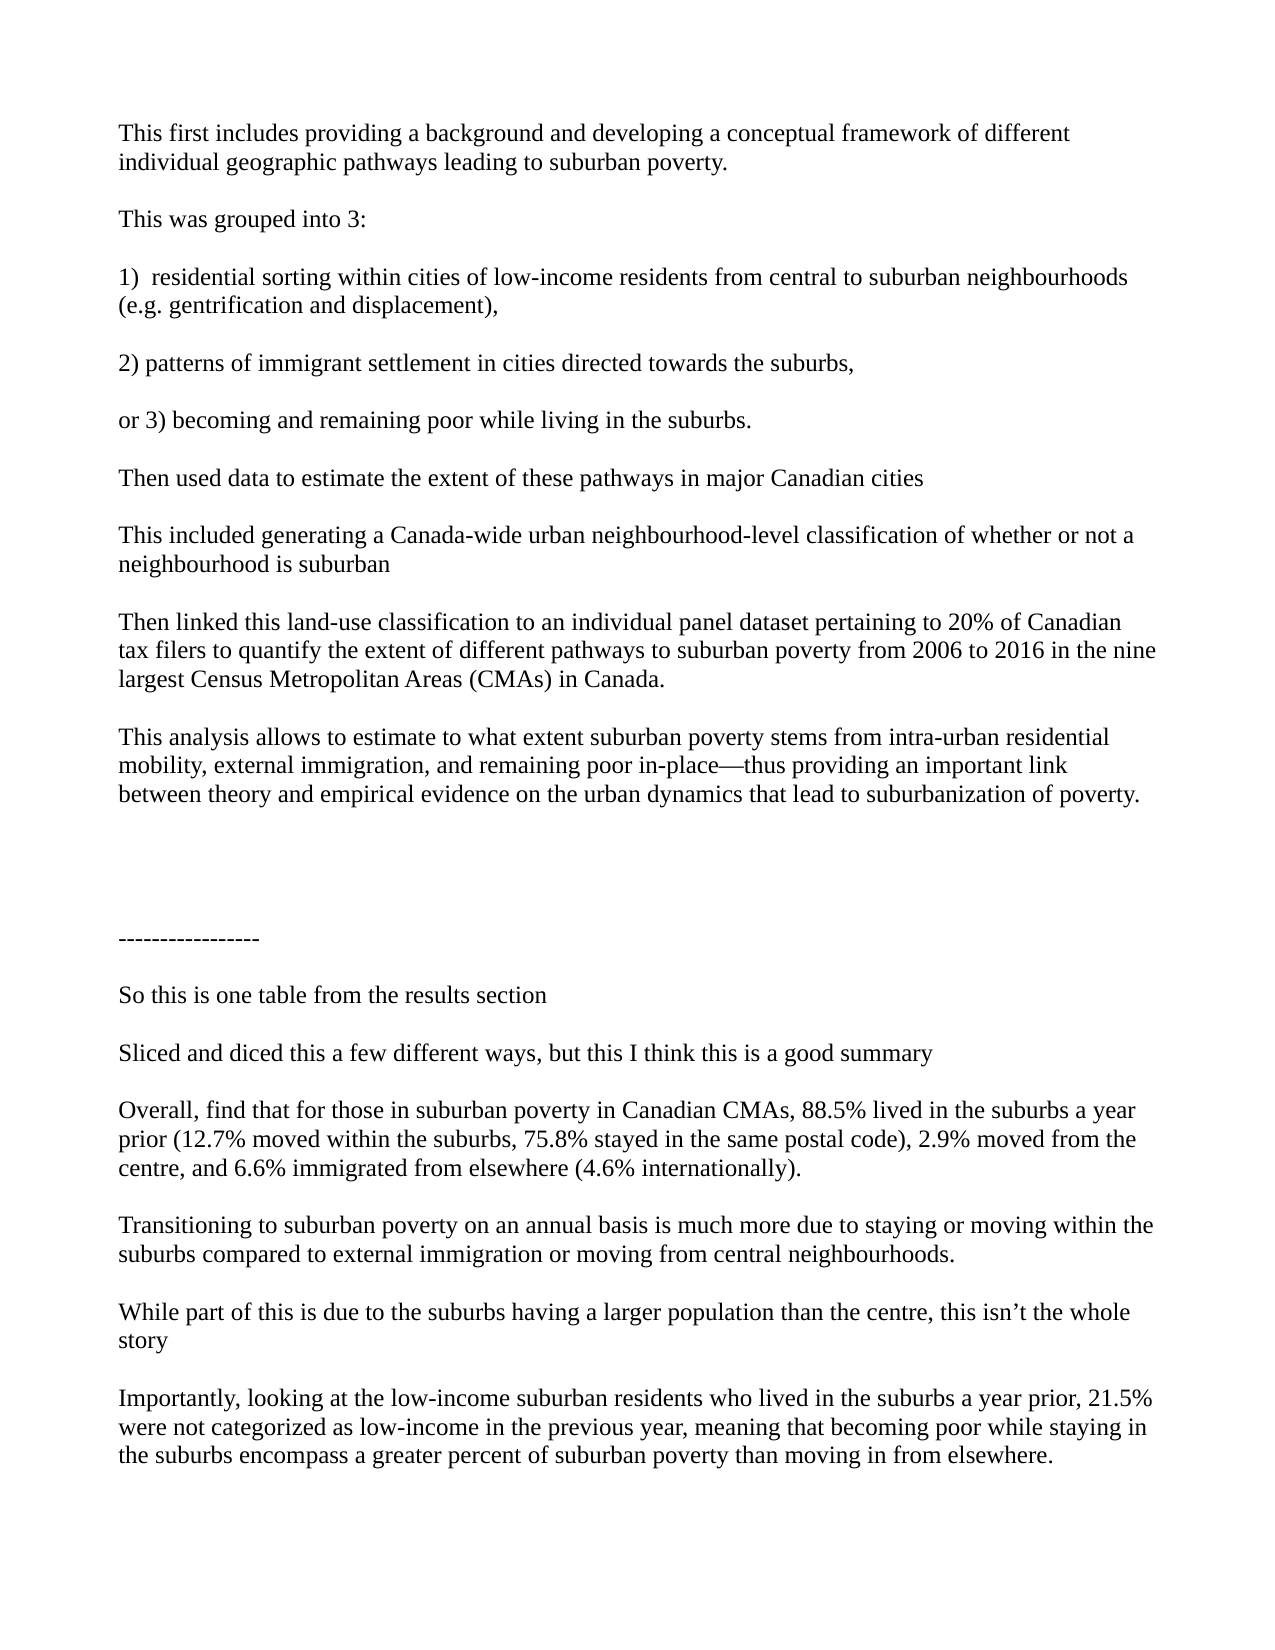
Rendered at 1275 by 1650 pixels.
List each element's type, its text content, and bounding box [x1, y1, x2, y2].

text Transitioning to suburban poverty on an annual basis is much more due to staying or moving within the suburbs compared to external immigration or moving from central neighbourhoods. [118, 1211, 1157, 1268]
text 2) patterns of immigrant settlement in cities directed towards the suburbs, [118, 348, 1157, 377]
text This was grouped into 3: [118, 204, 1157, 233]
text This first includes providing a background and developing a conceptual framework of different individual geographic pathways leading to suburban poverty. [118, 118, 1157, 176]
text While part of this is due to the suburbs having a larger population than the centre, this isn’t the whole story [118, 1297, 1157, 1354]
text Then used data to estimate the extent of these pathways in major Canadian cities [118, 463, 1157, 492]
text Then linked this land-use classification to an individual panel dataset pertaining to 20% of Canadian tax filers to quantify the extent of different pathways to suburban poverty from 2006 to 2016 in the nine largest Census Metropolitan Areas (CMAs) in Canada. [118, 607, 1157, 693]
text 1) residential sorting within cities of low-income residents from central to suburban neighbourhoods (e.g. gentrification and displacement), [118, 262, 1157, 319]
text ----------------- [118, 923, 1157, 952]
text or 3) becoming and remaining poor while living in the suburbs. [118, 406, 1157, 434]
text This analysis allows to estimate to what extent suburban poverty stems from intra-urban residential mobility, external immigration, and remaining poor in-place—thus providing an important link between theory and empirical evidence on the urban dynamics that lead to suburbanization of poverty. [118, 722, 1157, 808]
text Overall, find that for those in suburban poverty in Canadian CMAs, 88.5% lived in the suburbs a year prior (12.7% moved within the suburbs, 75.8% stayed in the same postal code), 2.9% moved from the centre, and 6.6% immigrated from elsewhere (4.6% internationally). [118, 1096, 1157, 1182]
text Importantly, looking at the low-income suburban residents who lived in the suburbs a year prior, 21.5% were not categorized as low-income in the previous year, meaning that becoming poor while staying in the suburbs encompass a greater percent of suburban poverty than moving in from elsewhere. [118, 1383, 1157, 1469]
text This included generating a Canada-wide urban neighbourhood-level classification of whether or not a neighbourhood is suburban [118, 521, 1157, 578]
text Sliced and diced this a few different ways, but this I think this is a good summary [118, 1038, 1157, 1067]
text So this is one table from the results section [118, 981, 1157, 1009]
